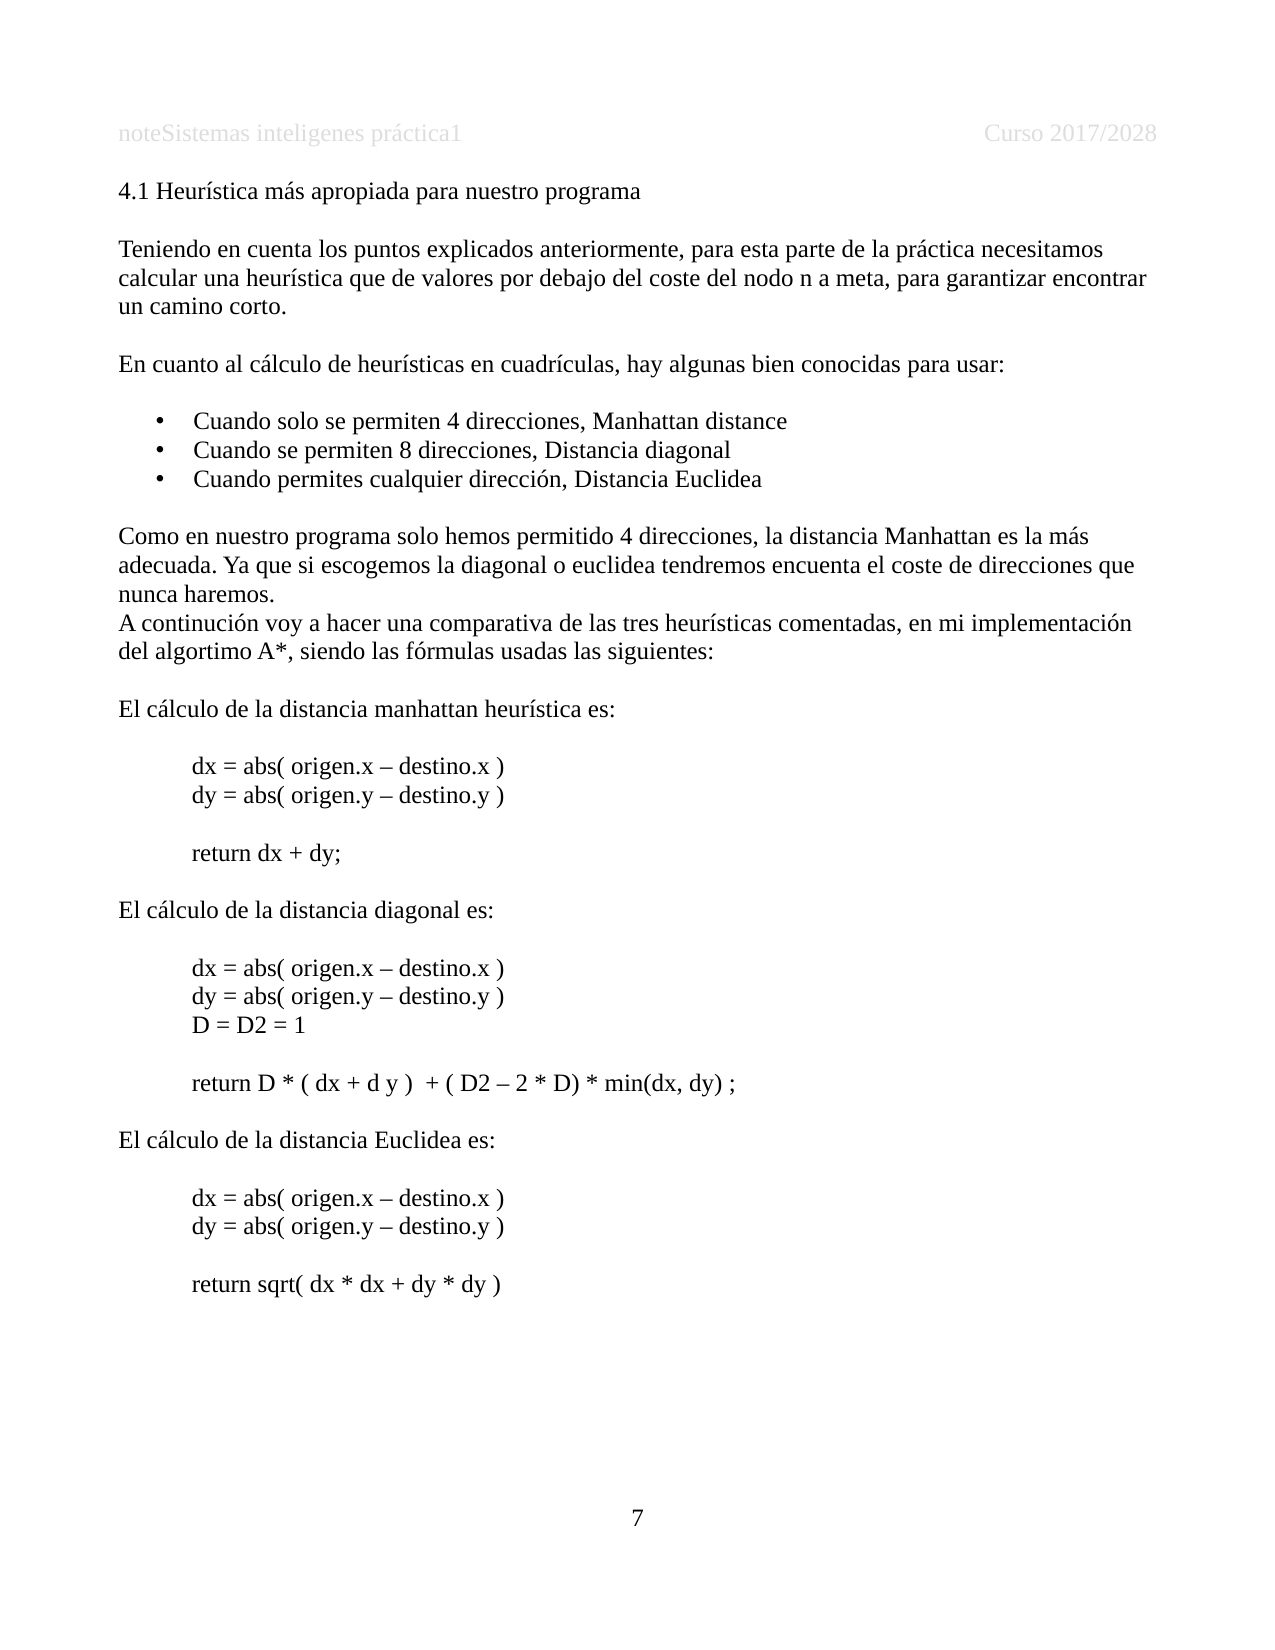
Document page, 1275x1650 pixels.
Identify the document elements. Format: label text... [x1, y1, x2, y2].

list Cuando se permiten 8 direcciones, Distancia diagonal [156, 435, 1157, 464]
text El cálculo de la distancia diagonal es: [118, 895, 1157, 924]
text dy = abs( origen.y – destino.y ) [118, 981, 1157, 1010]
text return D * ( dx + d y ) + ( D2 – 2 * D) * min(dx, dy) ; [118, 1068, 1157, 1096]
list Cuando permites cualquier dirección, Distancia Euclidea [156, 464, 1157, 493]
list Cuando solo se permiten 4 direcciones, Manhattan distance [156, 406, 1157, 435]
text El cálculo de la distancia Euclidea es: [118, 1125, 1157, 1154]
text return dx + dy; [118, 838, 1157, 866]
text return sqrt( dx * dx + dy * dy ) [118, 1269, 1157, 1298]
text dy = abs( origen.y – destino.y ) [118, 1211, 1157, 1240]
text 4.1 Heurística más apropiada para nuestro programa [118, 176, 1157, 205]
text D = D2 = 1 [118, 1010, 1157, 1039]
text dx = abs( origen.x – destino.x ) [118, 953, 1157, 981]
text dx = abs( origen.x – destino.x ) [118, 1183, 1157, 1211]
text El cálculo de la distancia manhattan heurística es: [118, 694, 1157, 723]
text dx = abs( origen.x – destino.x ) [118, 751, 1157, 780]
text A continución voy a hacer una comparativa de las tres heurísticas comentadas, en mi implementación del algortimo A*, siendo las fórmulas usadas las siguientes: [118, 608, 1157, 665]
text En cuanto al cálculo de heurísticas en cuadrículas, hay algunas bien conocidas para usar: [118, 349, 1157, 378]
text dy = abs( origen.y – destino.y ) [118, 780, 1157, 809]
text Como en nuestro programa solo hemos permitido 4 direcciones, la distancia Manhattan es la más adecuada. Ya que si escogemos la diagonal o euclidea tendremos encuenta el coste de direcciones que nunca haremos. [118, 521, 1157, 608]
text Teniendo en cuenta los puntos explicados anteriormente, para esta parte de la práctica necesitamos calcular una heurística que de valores por debajo del coste del nodo n a meta, para garantizar encontrar un camino corto. [118, 234, 1157, 320]
